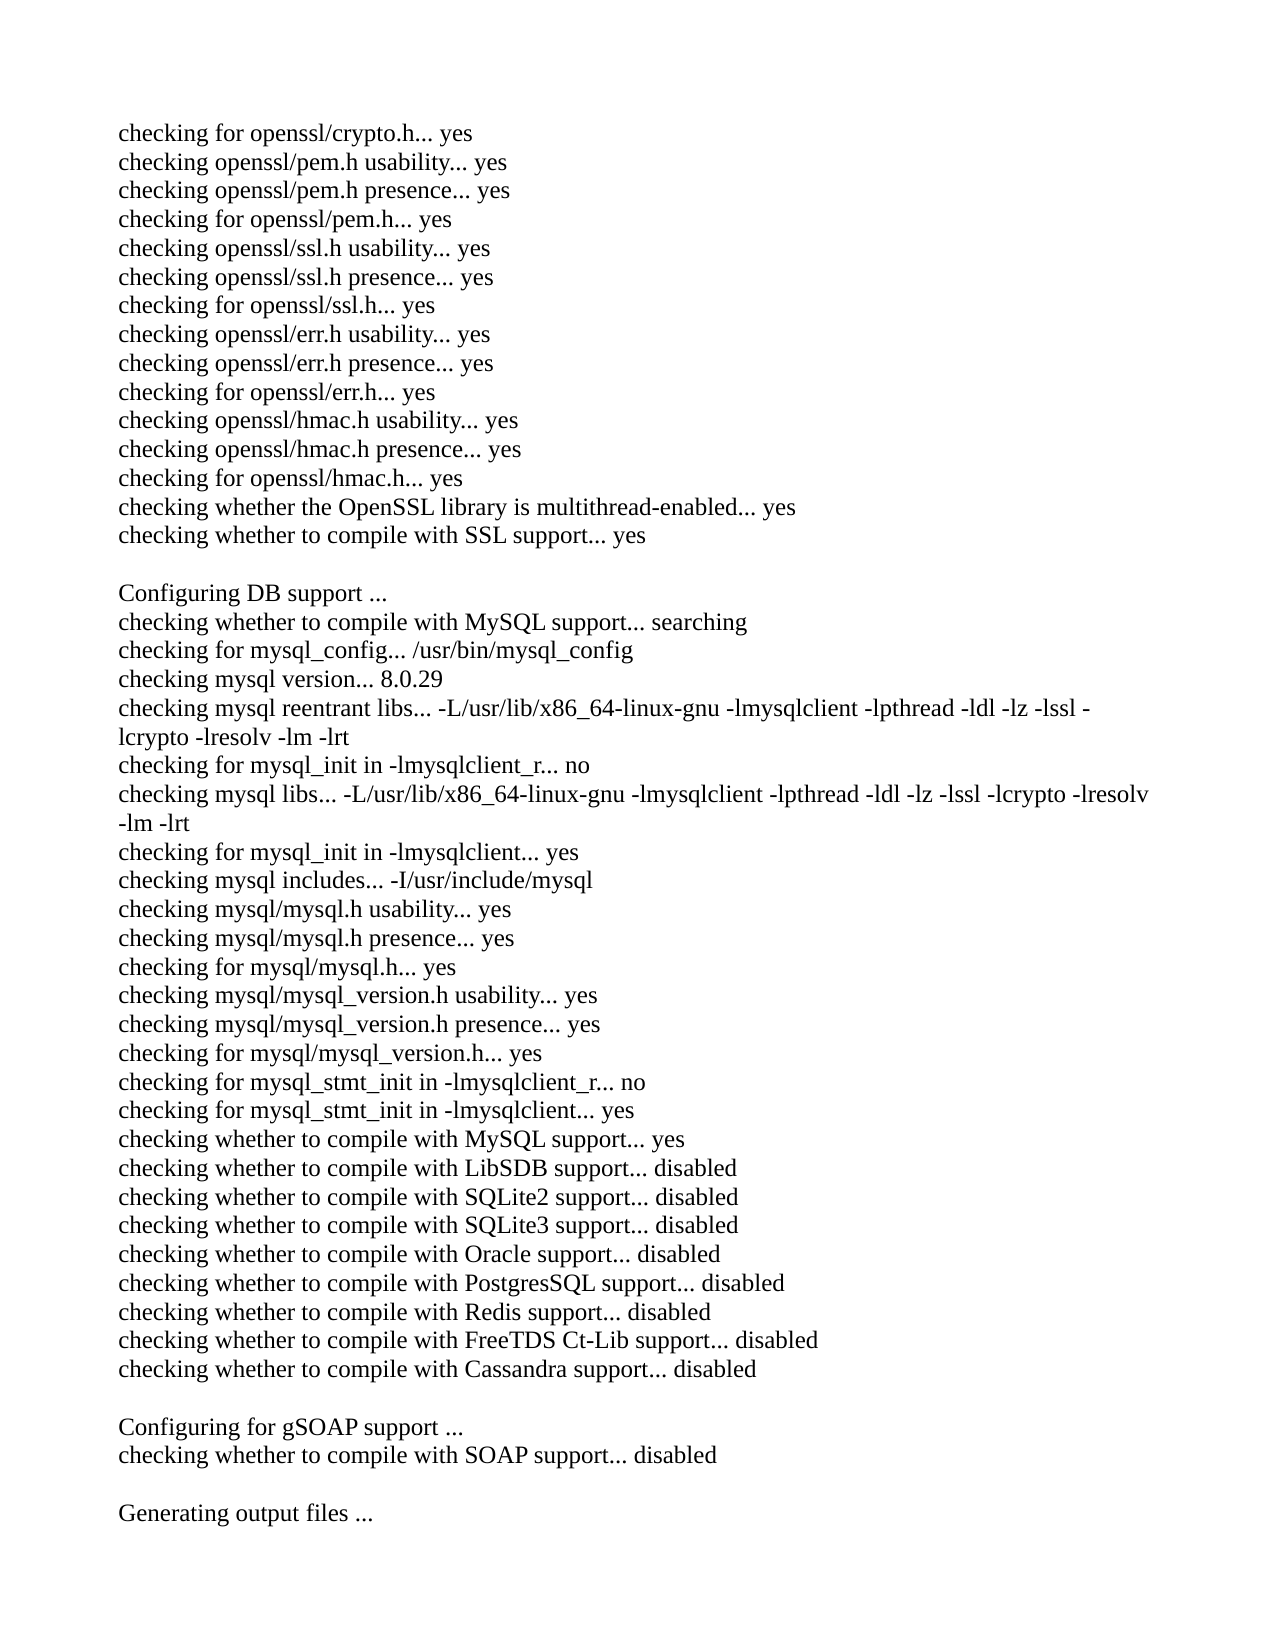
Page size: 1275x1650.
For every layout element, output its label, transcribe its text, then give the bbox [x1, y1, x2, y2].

text checking whether to compile with LibSDB support... disabled [118, 1153, 1157, 1182]
text checking whether to compile with Redis support... disabled [118, 1297, 1157, 1326]
text checking whether to compile with SOAP support... disabled [118, 1441, 1157, 1469]
text Generating output files ... [118, 1498, 1157, 1527]
text checking for openssl/pem.h... yes [118, 204, 1157, 233]
text checking openssl/err.h presence... yes [118, 348, 1157, 377]
text checking mysql/mysql.h presence... yes [118, 923, 1157, 952]
text Configuring DB support ... [118, 578, 1157, 607]
text checking mysql/mysql_version.h usability... yes [118, 981, 1157, 1009]
text checking openssl/err.h usability... yes [118, 319, 1157, 348]
text checking for mysql_config... /usr/bin/mysql_config [118, 636, 1157, 664]
text checking mysql/mysql.h usability... yes [118, 894, 1157, 923]
text checking whether to compile with MySQL support... searching [118, 607, 1157, 636]
text checking openssl/ssl.h presence... yes [118, 262, 1157, 291]
text checking for openssl/ssl.h... yes [118, 291, 1157, 319]
text checking for openssl/hmac.h... yes [118, 463, 1157, 492]
text checking mysql/mysql_version.h presence... yes [118, 1009, 1157, 1038]
text checking openssl/hmac.h presence... yes [118, 434, 1157, 463]
text Configuring for gSOAP support ... [118, 1412, 1157, 1441]
text checking whether to compile with FreeTDS Ct-Lib support... disabled [118, 1326, 1157, 1354]
text checking for mysql/mysql_version.h... yes [118, 1038, 1157, 1067]
text checking whether to compile with PostgresSQL support... disabled [118, 1268, 1157, 1297]
text checking openssl/pem.h usability... yes [118, 147, 1157, 176]
text checking mysql version... 8.0.29 [118, 664, 1157, 693]
text checking mysql includes... -I/usr/include/mysql [118, 866, 1157, 894]
text checking openssl/pem.h presence... yes [118, 176, 1157, 204]
text checking for mysql/mysql.h... yes [118, 952, 1157, 981]
text checking whether to compile with SSL support... yes [118, 521, 1157, 549]
text checking mysql reentrant libs... -L/usr/lib/x86_64-linux-gnu -lmysqlclient -lpthread -ldl -lz -lssl -lcrypto -lresolv -lm -lrt [118, 693, 1157, 751]
text checking whether to compile with SQLite3 support... disabled [118, 1211, 1157, 1239]
text checking for mysql_init in -lmysqlclient... yes [118, 837, 1157, 866]
text checking whether to compile with MySQL support... yes [118, 1124, 1157, 1153]
text checking for openssl/err.h... yes [118, 377, 1157, 406]
text checking whether the OpenSSL library is multithread-enabled... yes [118, 492, 1157, 521]
text checking openssl/ssl.h usability... yes [118, 233, 1157, 262]
text checking whether to compile with Oracle support... disabled [118, 1239, 1157, 1268]
text checking for mysql_stmt_init in -lmysqlclient_r... no [118, 1067, 1157, 1096]
text checking whether to compile with Cassandra support... disabled [118, 1354, 1157, 1383]
text checking for mysql_stmt_init in -lmysqlclient... yes [118, 1096, 1157, 1124]
text checking openssl/hmac.h usability... yes [118, 406, 1157, 434]
text checking for mysql_init in -lmysqlclient_r... no [118, 751, 1157, 779]
text checking mysql libs... -L/usr/lib/x86_64-linux-gnu -lmysqlclient -lpthread -ldl -lz -lssl -lcrypto -lresolv -lm -lrt [118, 779, 1157, 837]
text checking for openssl/crypto.h... yes [118, 118, 1157, 147]
text checking whether to compile with SQLite2 support... disabled [118, 1182, 1157, 1211]
